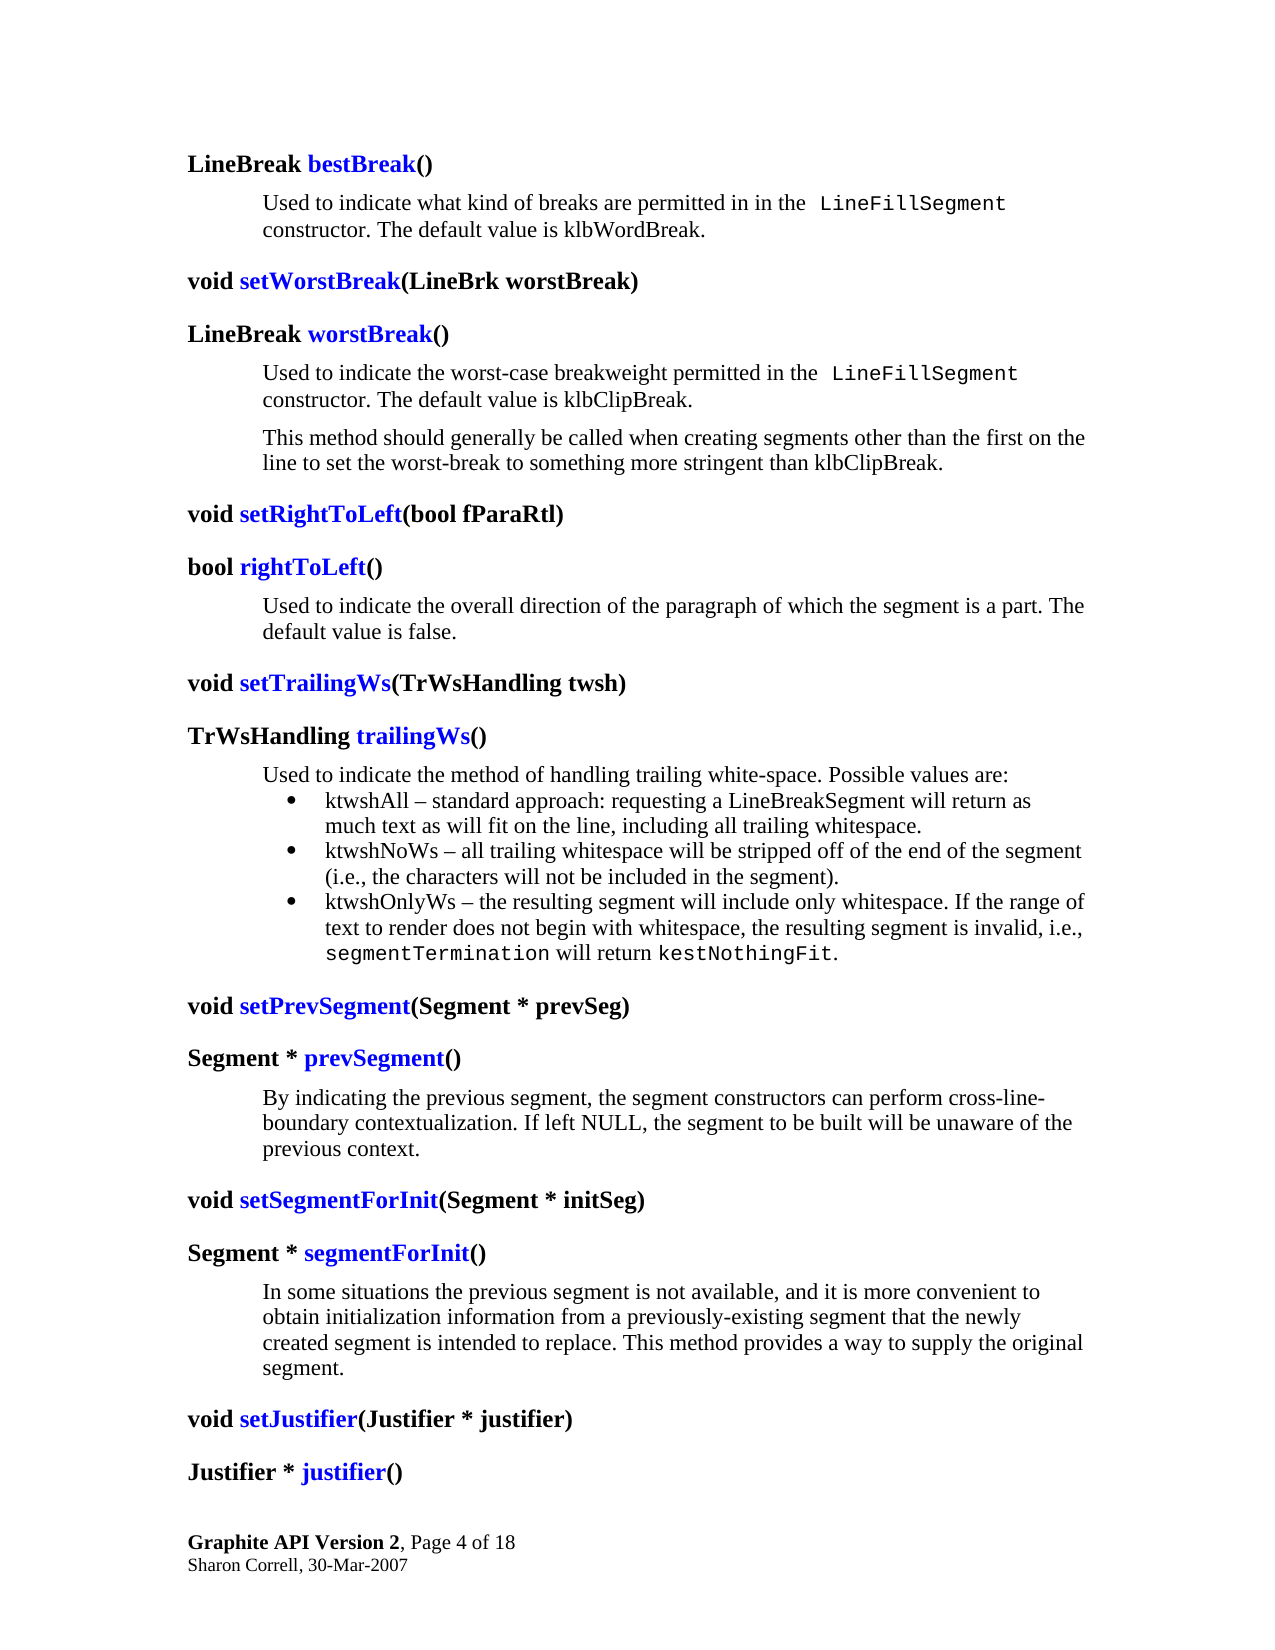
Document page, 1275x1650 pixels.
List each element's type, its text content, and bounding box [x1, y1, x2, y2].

list ktwshAll – standard approach: requesting a LineBreakSegment will return as much text as will fit on the line, including all trailing whitespace. [287, 788, 1087, 838]
list ktwshOnlyWs – the resulting segment will include only whitespace. If the range of text to render does not begin with whitespace, the resulting segment is invalid, i.e., segmentTermination will return kestNothingFit. [287, 889, 1087, 967]
text void setSegmentForInit(Segment * initSeg) [187, 1186, 1087, 1214]
text LineBreak bestBreak() [187, 150, 1087, 178]
text void setRightToLeft(bool fParaRtl) [187, 501, 1087, 528]
text Used to indicate what kind of breaks are permitted in in the LineFillSegment constructor. The default value is klbWordBreak. [262, 190, 1087, 242]
text void setJustifier(Justifier * justifier) [187, 1406, 1087, 1433]
list ktwshNoWs – all trailing whitespace will be stripped off of the end of the segment (i.e., the characters will not be included in the segment). [287, 838, 1087, 889]
text Used to indicate the worst-case breakweight permitted in the LineFillSegment constructor. The default value is klbClipBreak. [262, 360, 1087, 412]
text Used to indicate the overall direction of the paragraph of which the segment is a part. The default value is false. [262, 593, 1087, 644]
text TrWsHandling trailingWs() [187, 722, 1087, 750]
text This method should generally be called when creating segments other than the first on the line to set the worst-break to something more stringent than klbClipBreak. [262, 425, 1087, 476]
text void setPrevSegment(Segment * prevSeg) [187, 992, 1087, 1019]
text Justifier * justifier() [187, 1458, 1087, 1486]
text Used to indicate the method of handling trailing white-space. Possible values are: [262, 762, 1087, 788]
text Segment * prevSegment() [187, 1044, 1087, 1072]
text bool rightToLeft() [187, 553, 1087, 581]
text By indicating the previous segment, the segment constructors can perform cross-line-boundary contextualization. If left NULL, the segment to be built will be unaware of the previous context. [262, 1085, 1087, 1161]
text Segment * segmentForInit() [187, 1239, 1087, 1266]
text LineBreak worstBreak() [187, 320, 1087, 348]
text void setWorstBreak(LineBrk worstBreak) [187, 267, 1087, 295]
text void setTrailingWs(TrWsHandling twsh) [187, 669, 1087, 697]
text In some situations the previous segment is not available, and it is more convenient to obtain initialization information from a previously-existing segment that the newly created segment is intended to replace. This method provides a way to supply the original segment. [262, 1279, 1087, 1381]
